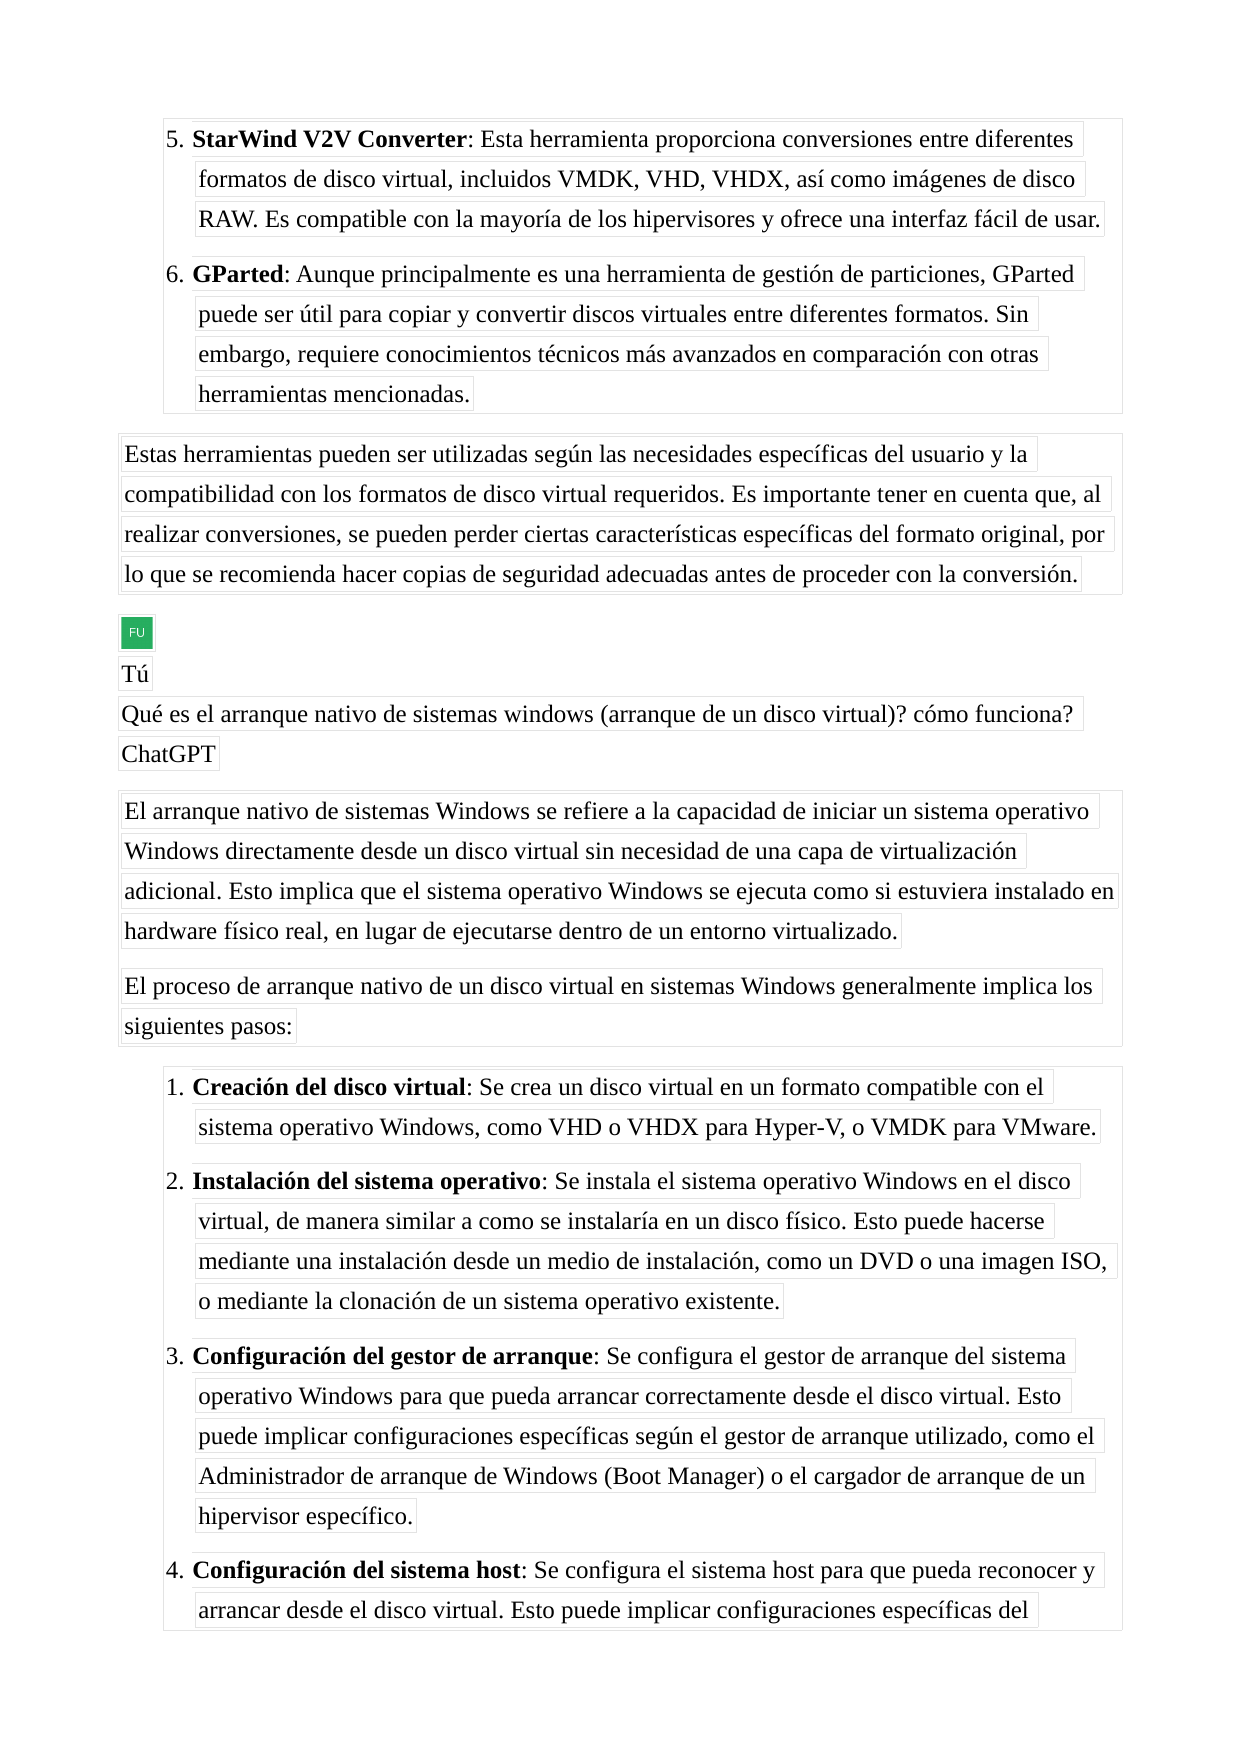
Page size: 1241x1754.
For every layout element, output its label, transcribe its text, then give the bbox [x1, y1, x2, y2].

list GParted: Aunque principalmente es una herramienta de gestión de particiones, GParted puede ser útil para copiar y convertir discos virtuales entre diferentes formatos. Sin embargo, requiere conocimientos técnicos más avanzados en comparación con otras herramientas mencionadas. [164, 253, 1122, 413]
text El arranque nativo de sistemas Windows se refiere a la capacidad de iniciar un sistema operativo Windows directamente desde un disco virtual sin necesidad de una capa de virtualización adicional. Esto implica que el sistema operativo Windows se ejecuta como si estuviera instalado en hardware físico real, en lugar de ejecutarse dentro de un entorno virtualizado. [119, 791, 1122, 948]
list Configuración del sistema host: Se configura el sistema host para que pueda reconocer y arrancar desde el disco virtual. Esto puede implicar configuraciones específicas del [164, 1549, 1122, 1630]
list Configuración del gestor de arranque: Se configura el gestor de arranque del sistema operativo Windows para que pueda arrancar correctamente desde el disco virtual. Esto puede implicar configuraciones específicas según el gestor de arranque utilizado, como el Administrador de arranque de Windows (Boot Manager) o el cargador de arranque de un hipervisor específico. [164, 1335, 1122, 1532]
list Creación del disco virtual: Se crea un disco virtual en un formato compatible con el sistema operativo Windows, como VHD o VHDX para Hyper-V, o VMDK para VMware. [164, 1067, 1122, 1143]
picture [121, 617, 153, 649]
text [220, 736, 1122, 771]
text [153, 656, 1122, 691]
text ChatGPT [119, 737, 219, 770]
text El proceso de arranque nativo de un disco virtual en sistemas Windows generalmente implica los siguientes pasos: [119, 965, 1122, 1046]
list StarWind V2V Converter: Esta herramienta proporciona conversiones entre diferentes formatos de disco virtual, incluidos VMDK, VHD, VHDX, así como imágenes de disco RAW. Es compatible con la mayoría de los hipervisores y ofrece una interfaz fácil de usar. [164, 119, 1122, 236]
text Qué es el arranque nativo de sistemas windows (arranque de un disco virtual)? cómo funciona? [119, 697, 1083, 730]
text Tú [119, 657, 152, 690]
list Instalación del sistema operativo: Se instala el sistema operativo Windows en el disco virtual, de manera similar a como se instalaría en un disco físico. Esto puede hacerse mediante una instalación desde un medio de instalación, como un DVD o una imagen ISO, o mediante la clonación de un sistema operativo existente. [164, 1160, 1122, 1318]
text Estas herramientas pueden ser utilizadas según las necesidades específicas del usuario y la compatibilidad con los formatos de disco virtual requeridos. Es importante tener en cuenta que, al realizar conversiones, se pueden perder ciertas características específicas del formato original, por lo que se recomienda hacer copias de seguridad adecuadas antes de proceder con la conversión. [119, 434, 1122, 594]
